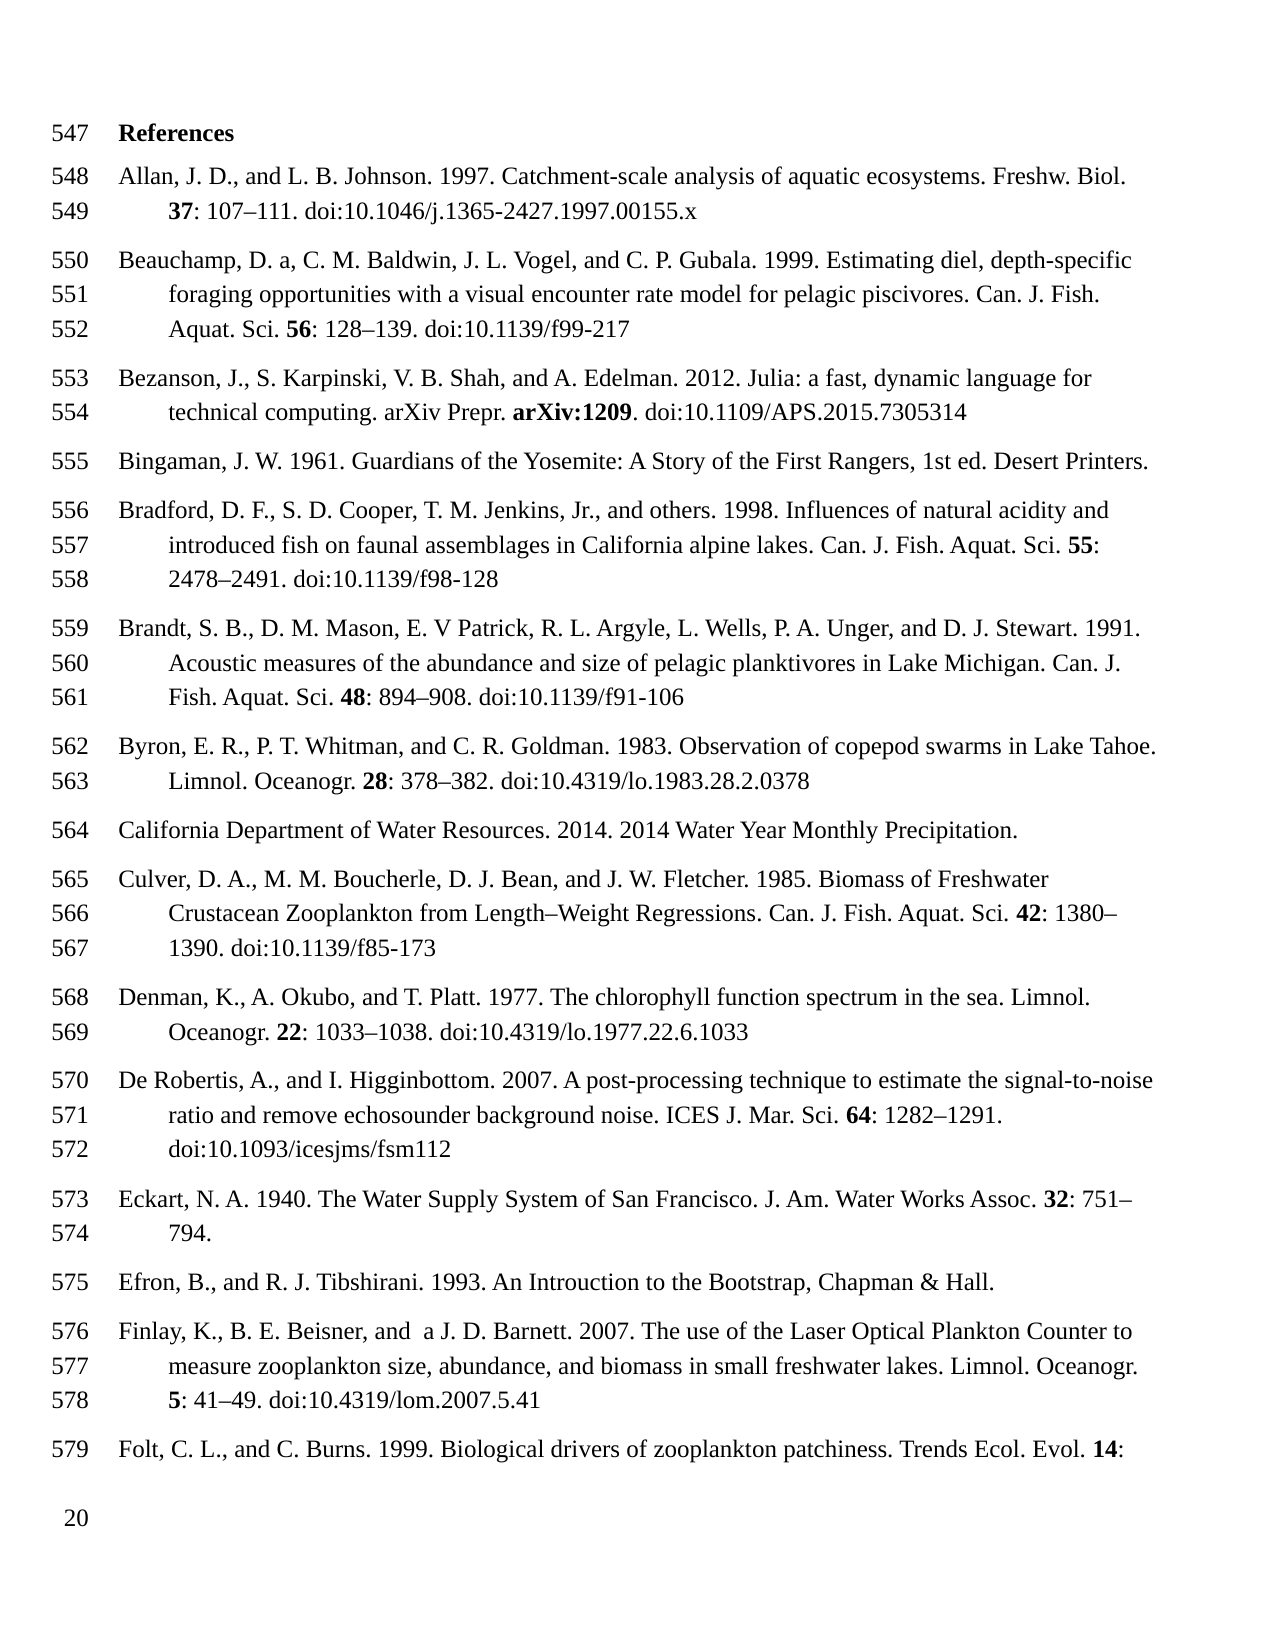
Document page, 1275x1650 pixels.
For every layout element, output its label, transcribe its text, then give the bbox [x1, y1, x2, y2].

text Allan, J. D., and L. B. Johnson. 1997. Catchment-scale analysis of aquatic ecosystems. Freshw. Biol. 37: 107–111. doi:10.1046/j.1365-2427.1997.00155.x [118, 161, 1157, 224]
text Denman, K., A. Okubo, and T. Platt. 1977. The chlorophyll function spectrum in the sea. Limnol. Oceanogr. 22: 1033–1038. doi:10.4319/lo.1977.22.6.1033 [118, 982, 1157, 1045]
text Bezanson, J., S. Karpinski, V. B. Shah, and A. Edelman. 2012. Julia: a fast, dynamic language for technical computing. arXiv Prepr. arXiv:1209. doi:10.1109/APS.2015.7305314 [118, 363, 1157, 426]
text Bingaman, J. W. 1961. Guardians of the Yosemite: A Story of the First Rangers, 1st ed. Desert Printers. [118, 446, 1157, 475]
text References [118, 118, 1157, 147]
text De Robertis, A., and I. Higginbottom. 2007. A post-processing technique to estimate the signal-to-noise ratio and remove echosounder background noise. ICES J. Mar. Sci. 64: 1282–1291. doi:10.1093/icesjms/fsm112 [118, 1066, 1157, 1163]
text Culver, D. A., M. M. Boucherle, D. J. Bean, and J. W. Fletcher. 1985. Biomass of Freshwater Crustacean Zooplankton from Length–Weight Regressions. Can. J. Fish. Aquat. Sci. 42: 1380–1390. doi:10.1139/f85-173 [118, 864, 1157, 962]
text Finlay, K., B. E. Beisner, and a J. D. Barnett. 2007. The use of the Laser Optical Plankton Counter to measure zooplankton size, abundance, and biomass in small freshwater lakes. Limnol. Oceanogr. 5: 41–49. doi:10.4319/lom.2007.5.41 [118, 1316, 1157, 1414]
text Byron, E. R., P. T. Whitman, and C. R. Goldman. 1983. Observation of copepod swarms in Lake Tahoe. Limnol. Oceanogr. 28: 378–382. doi:10.4319/lo.1983.28.2.0378 [118, 731, 1157, 795]
text Brandt, S. B., D. M. Mason, E. V Patrick, R. L. Argyle, L. Wells, P. A. Unger, and D. J. Stewart. 1991. Acoustic measures of the abundance and size of pelagic planktivores in Lake Michigan. Can. J. Fish. Aquat. Sci. 48: 894–908. doi:10.1139/f91-106 [118, 613, 1157, 711]
text California Department of Water Resources. 2014. 2014 Water Year Monthly Precipitation. [118, 815, 1157, 844]
text Bradford, D. F., S. D. Cooper, T. M. Jenkins, Jr., and others. 1998. Influences of natural acidity and introduced fish on faunal assemblages in California alpine lakes. Can. J. Fish. Aquat. Sci. 55: 2478–2491. doi:10.1139/f98-128 [118, 495, 1157, 593]
text Efron, B., and R. J. Tibshirani. 1993. An Introuction to the Bootstrap, Chapman & Hall. [118, 1267, 1157, 1296]
text Beauchamp, D. a, C. M. Baldwin, J. L. Vogel, and C. P. Gubala. 1999. Estimating diel, depth-specific foraging opportunities with a visual encounter rate model for pelagic piscivores. Can. J. Fish. Aquat. Sci. 56: 128–139. doi:10.1139/f99-217 [118, 245, 1157, 342]
text Folt, C. L., and C. Burns. 1999. Biological drivers of zooplankton patchiness. Trends Ecol. Evol. 14: [118, 1434, 1157, 1463]
text Eckart, N. A. 1940. The Water Supply System of San Francisco. J. Am. Water Works Assoc. 32: 751–794. [118, 1184, 1157, 1247]
